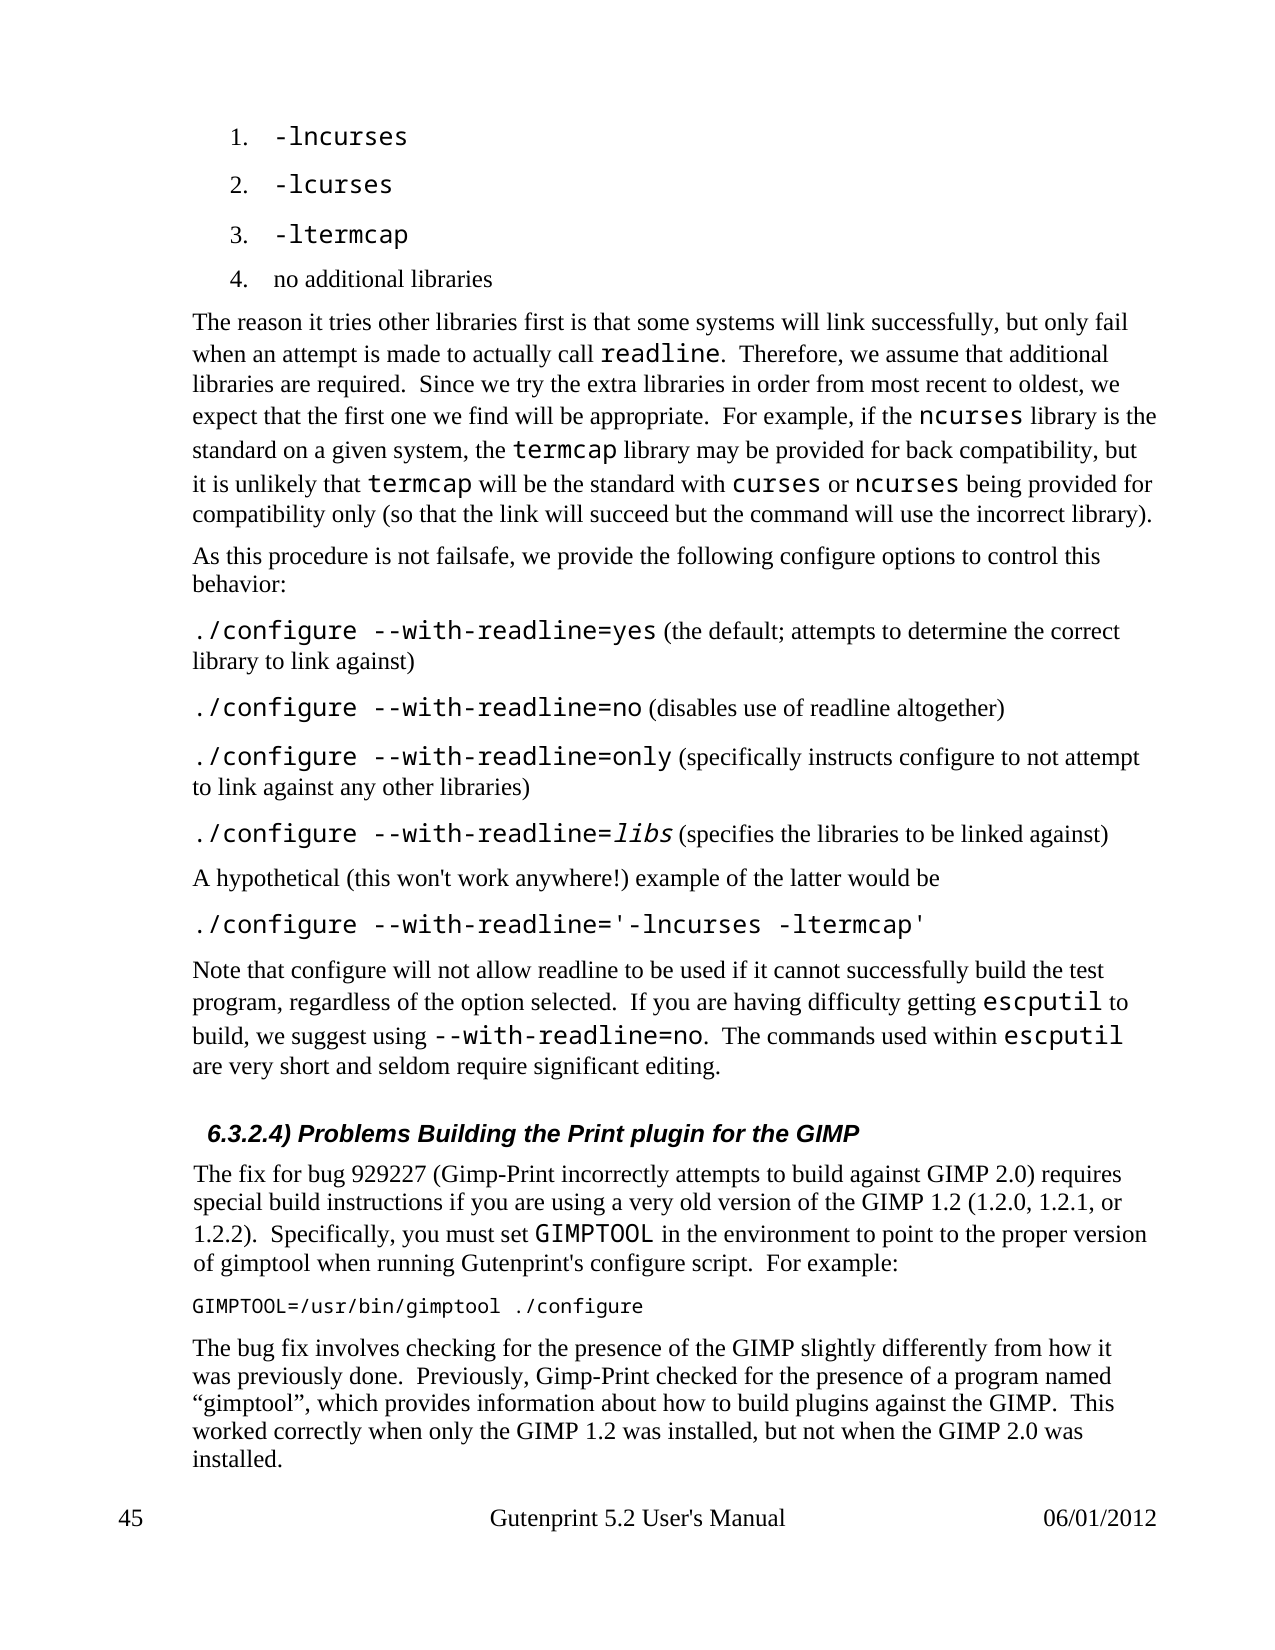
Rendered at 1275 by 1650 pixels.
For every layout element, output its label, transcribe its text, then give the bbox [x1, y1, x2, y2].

text ./configure --with-readline=yes (the default; attempts to determine the correct library to link against) [192, 613, 1157, 674]
list -ltermcap [229, 216, 1157, 250]
text ./configure --with-readline='-lncurses -ltermcap' [192, 907, 1157, 941]
text As this procedure is not failsafe, we provide the following configure options to control this behavior: [192, 542, 1157, 598]
text Note that configure will not allow readline to be used if it cannot successfully build the test program, regardless of the option selected. If you are having difficulty getting escputil to build, we suggest using --with-readline=no. The commands used within escputil are very short and seldom require significant editing. [192, 956, 1157, 1080]
text ./configure --with-readline=only (specifically instructs configure to not attempt to link against any other libraries) [192, 739, 1157, 800]
list no additional libraries [229, 265, 1157, 293]
list -lcurses [229, 167, 1157, 201]
text The reason it tries other libraries first is that some systems will link successfully, but only fail when an attempt is made to actually call readline. Therefore, we assume that additional libraries are required. Since we try the extra libraries in order from most recent to oldest, we expect that the first one we find will be appropriate. For example, if the ncurses library is the standard on a given system, the termcap library may be provided for back compatibility, but it is unlikely that termcap will be the standard with curses or ncurses being provided for compatibility only (so that the link will succeed but the command will use the incorrect library). [192, 308, 1157, 527]
list -lncurses [229, 118, 1157, 152]
text ./configure --with-readline=no (disables use of readline altogether) [192, 689, 1157, 724]
text GIMPTOOL=/usr/bin/gimptool ./configure [192, 1292, 1157, 1319]
text The bug fix involves checking for the presence of the GIMP slightly differently from how it was previously done. Previously, Gimp-Print checked for the presence of a program named “gimptool”, which provides information about how to build plugins against the GIMP. This worked correctly when only the GIMP 1.2 was installed, but not when the GIMP 2.0 was installed. [192, 1334, 1157, 1473]
text A hypothetical (this won't work anywhere!) example of the latter would be [192, 864, 1157, 892]
list The fix for bug 929227 (Gimp-Print incorrectly attempts to build against GIMP 2.0) requires special build instructions if you are using a very old version of the GIMP 1.2 (1.2.0, 1.2.1, or 1.2.2). Specifically, you must set GIMPTOOL in the environment to point to the proper version of gimptool when running Gutenprint's configure script. For example: [156, 1160, 1157, 1277]
subtitle Problems Building the Print plugin for the GIMP [207, 1120, 1157, 1147]
text ./configure --with-readline=libs (specifies the libraries to be linked against) [192, 815, 1157, 849]
